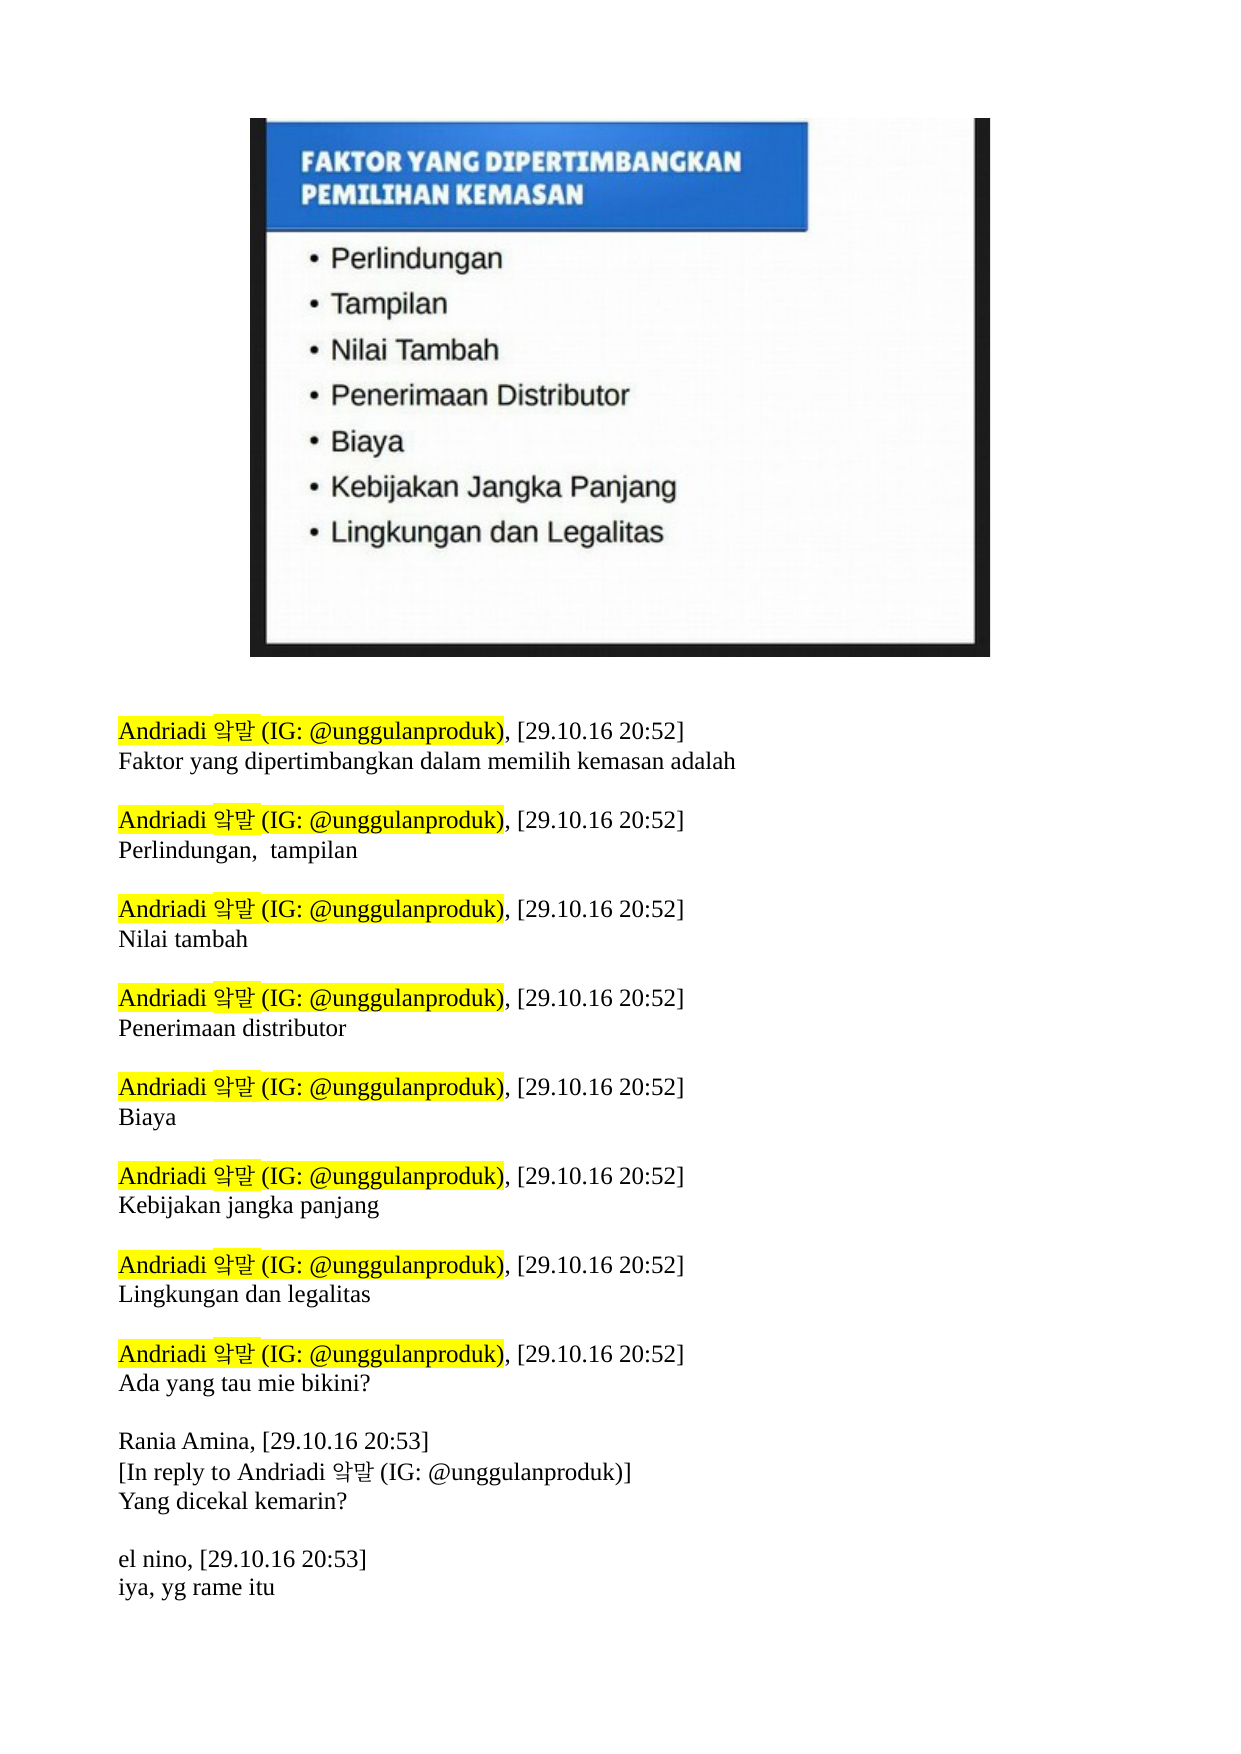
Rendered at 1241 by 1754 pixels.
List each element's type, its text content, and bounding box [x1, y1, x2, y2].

text Penerimaan distributor [118, 1013, 1122, 1041]
text Rania Amina, [29.10.16 20:53] [118, 1426, 1122, 1455]
text Lingkungan dan legalitas [118, 1279, 1122, 1308]
text iya, yg rame itu [118, 1572, 1122, 1601]
text Andriadi 앜말 (IG: @unggulanproduk), [29.10.16 20:52] [118, 892, 1122, 924]
text Andriadi 앜말 (IG: @unggulanproduk), [29.10.16 20:52] [118, 981, 1122, 1013]
text Nilai tambah [118, 924, 1122, 952]
text [In reply to Andriadi 앜말 (IG: @unggulanproduk)] [118, 1455, 1122, 1486]
text Perlindungan, tampilan [118, 835, 1122, 863]
text Kebijakan jangka panjang [118, 1191, 1122, 1219]
text Faktor yang dipertimbangkan dalam memilih kemasan adalah [118, 746, 1122, 774]
text el nino, [29.10.16 20:53] [118, 1544, 1122, 1572]
text Biaya [118, 1102, 1122, 1130]
text Ada yang tau mie bikini? [118, 1368, 1122, 1397]
text Andriadi 앜말 (IG: @unggulanproduk), [29.10.16 20:52] [118, 714, 1122, 746]
text Andriadi 앜말 (IG: @unggulanproduk), [29.10.16 20:52] [118, 1159, 1122, 1191]
text Andriadi 앜말 (IG: @unggulanproduk), [29.10.16 20:52] [118, 1070, 1122, 1102]
text Andriadi 앜말 (IG: @unggulanproduk), [29.10.16 20:52] [118, 1248, 1122, 1279]
text Andriadi 앜말 (IG: @unggulanproduk), [29.10.16 20:52] [118, 1337, 1122, 1368]
picture [250, 118, 991, 657]
text Yang dicekal kemarin? [118, 1486, 1122, 1515]
text Andriadi 앜말 (IG: @unggulanproduk), [29.10.16 20:52] [118, 803, 1122, 835]
